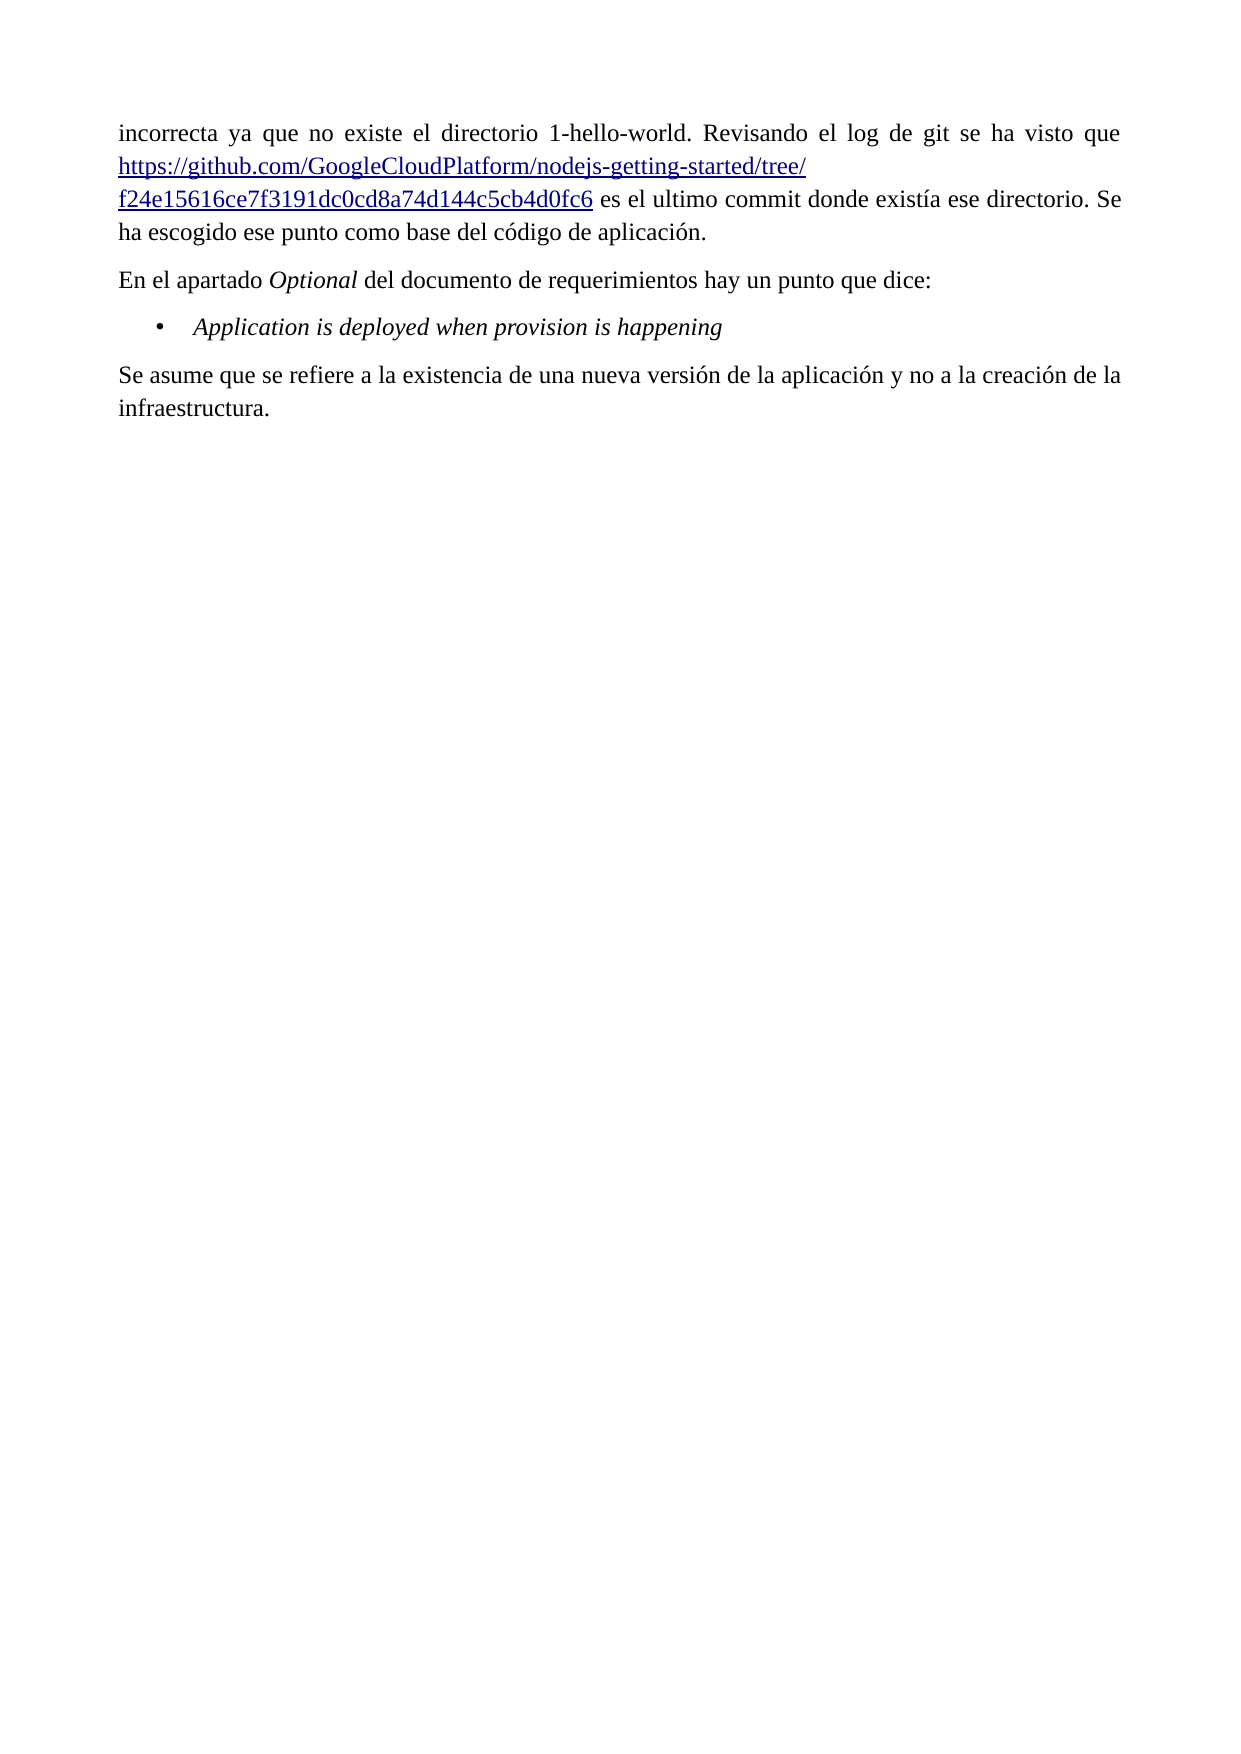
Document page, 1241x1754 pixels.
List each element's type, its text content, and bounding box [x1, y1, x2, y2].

text En el apartado Optional del documento de requerimientos hay un punto que dice: [118, 265, 1122, 293]
text incorrecta ya que no existe el directorio 1-hello-world. Revisando el log de git se ha visto que https://github.com/GoogleCloudPlatform/nodejs-getting-started/tree/f24e15616ce7f3191dc0cd8a74d144c5cb4d0fc6 es el ultimo commit donde existía ese directorio. Se ha escogido ese punto como base del código de aplicación. [118, 118, 1122, 246]
list Application is deployed when provision is happening [156, 312, 1122, 341]
text Se asume que se refiere a la existencia de una nueva versión de la aplicación y no a la creación de la infraestructura. [118, 360, 1122, 422]
